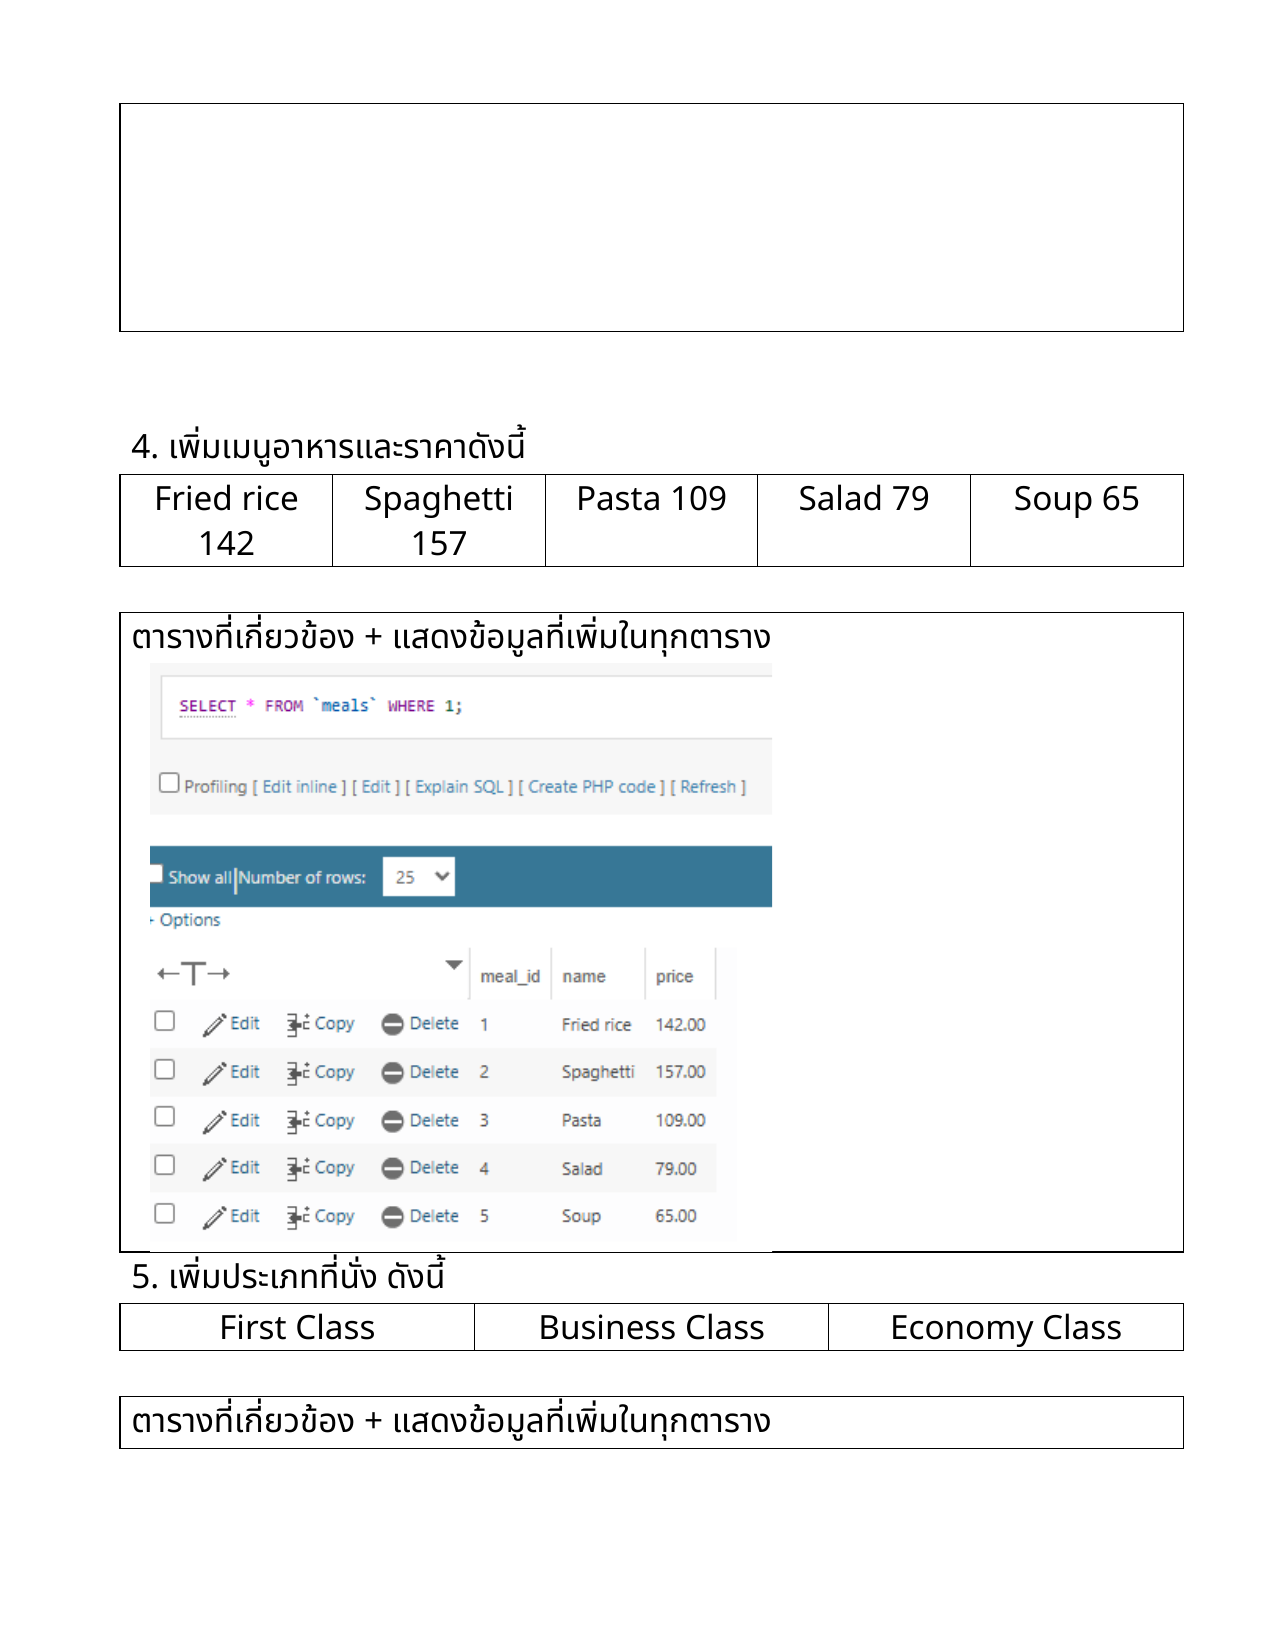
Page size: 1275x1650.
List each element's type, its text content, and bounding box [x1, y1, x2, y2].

text 5. เพิ่มประเภทที่นั่ง ดังนี้ [131, 1253, 1172, 1303]
table_header Salad 79 [758, 475, 970, 566]
table_header Economy Class [829, 1304, 1183, 1349]
table_header Business Class [475, 1304, 828, 1349]
table_header Fried rice 142 [121, 475, 332, 566]
table_header Pasta 109 [546, 475, 757, 566]
table_header ตารางที่เกี่ยวข้อง + แสดงข้อมูลที่เพิ่มในทุกตาราง [121, 613, 1183, 1251]
text 4. เพิ่มเมนูอาหารและราคาดังนี้ [131, 423, 1172, 474]
table_header ตารางที่เกี่ยวข้อง + แสดงข้อมูลที่เพิ่มในทุกตาราง [121, 1397, 1183, 1448]
table_header [121, 104, 1183, 331]
table_header First Class [121, 1304, 474, 1349]
picture [150, 663, 773, 1252]
table_header Soup 65 [971, 475, 1183, 566]
table_header Spaghetti 157 [333, 475, 545, 566]
